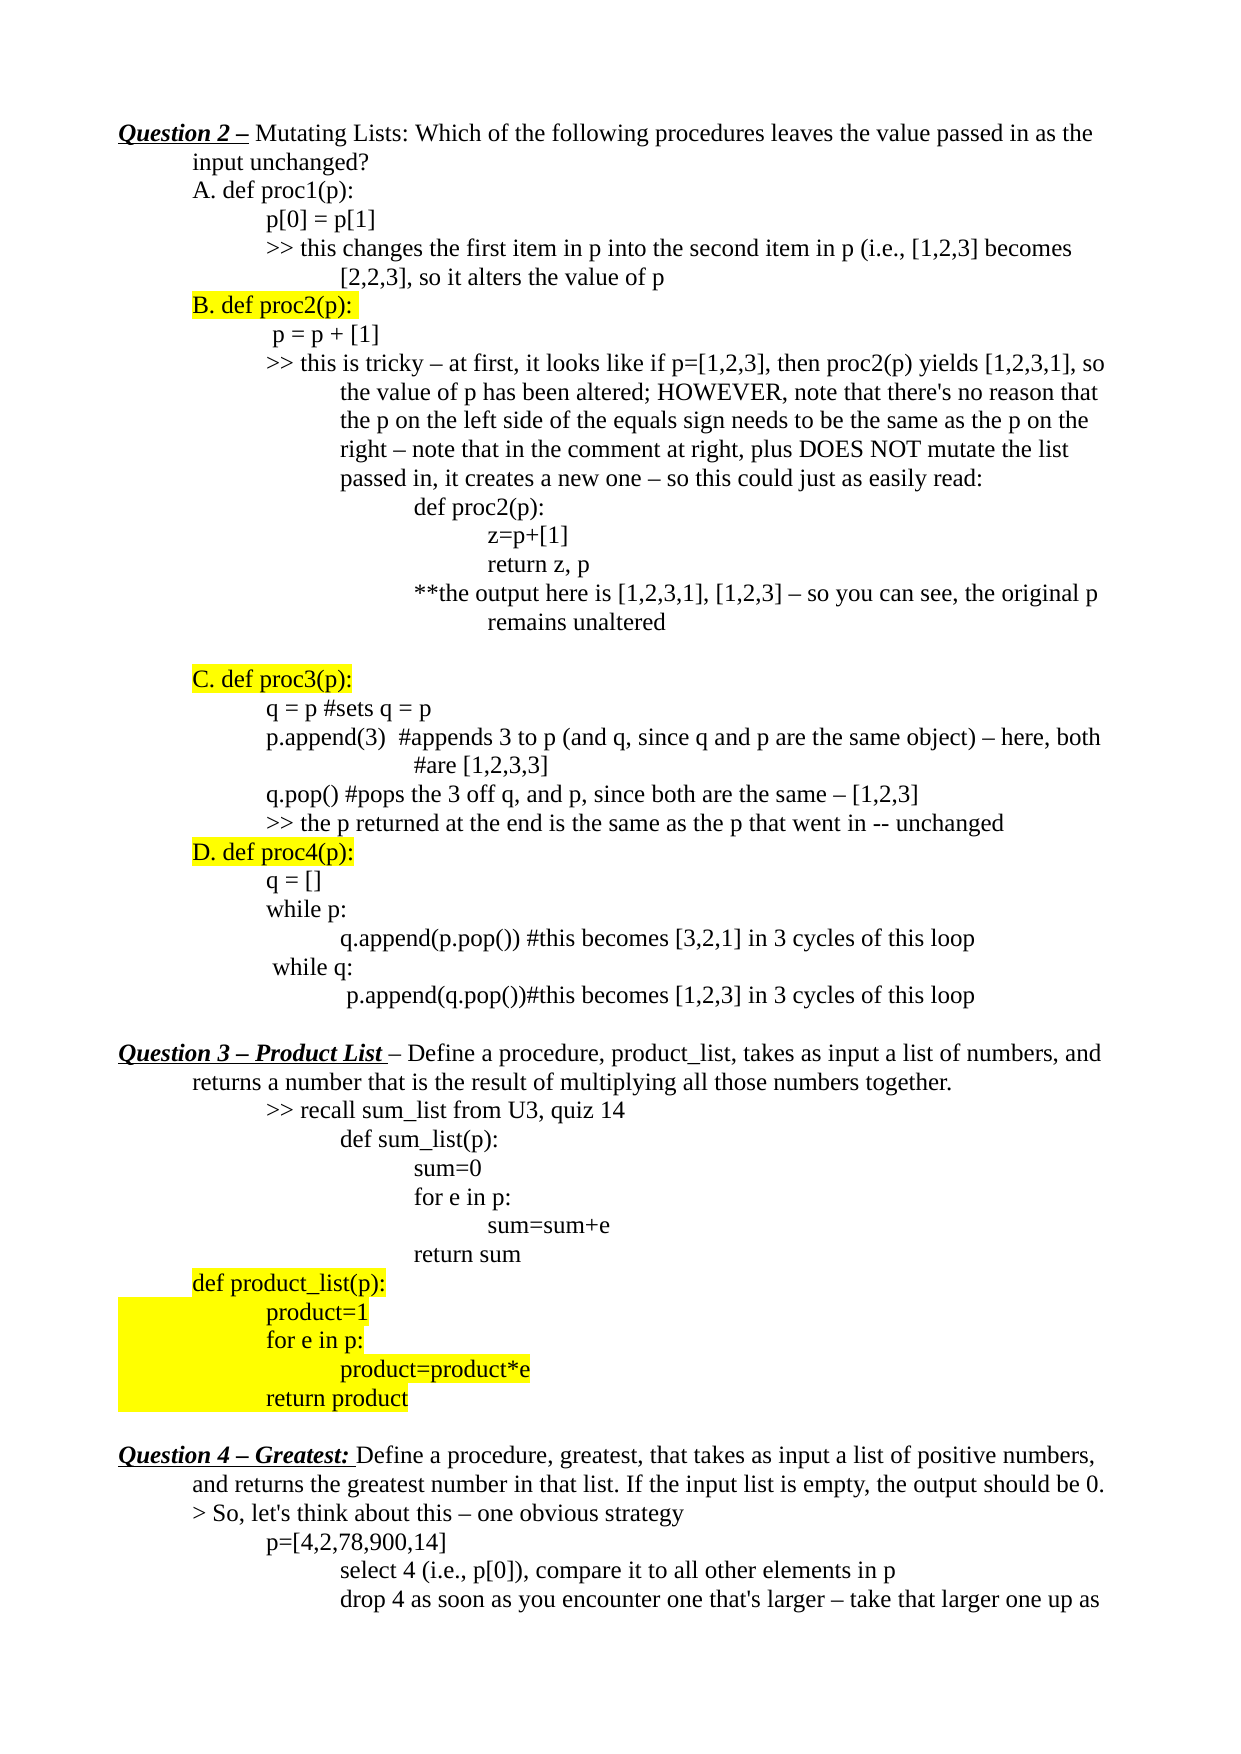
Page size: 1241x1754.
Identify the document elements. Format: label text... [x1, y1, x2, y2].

text while q: [118, 952, 1122, 981]
text return sum [118, 1239, 1122, 1268]
text def proc2(p): [118, 492, 1122, 521]
text q = p #sets q = p [118, 693, 1122, 722]
text sum=0 [118, 1153, 1122, 1182]
text C. def proc3(p): [118, 664, 1122, 693]
text product=1 [118, 1297, 1122, 1326]
text **the output here is [1,2,3,1], [1,2,3] – so you can see, the original p remains unaltered [118, 578, 1122, 636]
text p=[4,2,78,900,14] [118, 1527, 1122, 1556]
text product=product*e [118, 1354, 1122, 1383]
text while p: [118, 894, 1122, 923]
text >> this is tricky – at first, it looks like if p=[1,2,3], then proc2(p) yields [1,2,3,1], so the value of p has been altered; HOWEVER, note that there's no reason that the p on the left side of the equals sign needs to be the same as the p on the right – note that in the comment at right, plus DOES NOT mutate the list passed in, it creates a new one – so this could just as easily read: [118, 348, 1122, 492]
text def sum_list(p): [118, 1124, 1122, 1153]
text Question 4 – Greatest: Define a procedure, greatest, that takes as input a list of positive numbers, and returns the greatest number in that list. If the input list is empty, the output should be 0. [118, 1441, 1122, 1498]
text q.pop() #pops the 3 off q, and p, since both are the same – [1,2,3] [118, 779, 1122, 808]
text q.append(p.pop()) #this becomes [3,2,1] in 3 cycles of this loop [118, 923, 1122, 952]
text select 4 (i.e., p[0]), compare it to all other elements in p [118, 1556, 1122, 1584]
text Question 2 – Mutating Lists: Which of the following procedures leaves the value passed in as the input unchanged? [118, 118, 1122, 176]
text def product_list(p): [118, 1268, 1122, 1297]
text q = [] [118, 866, 1122, 894]
text > So, let's think about this – one obvious strategy [118, 1498, 1122, 1527]
text for e in p: [118, 1326, 1122, 1354]
text sum=sum+e [118, 1211, 1122, 1239]
text A. def proc1(p): [118, 176, 1122, 204]
text Question 3 – Product List – Define a procedure, product_list, takes as input a list of numbers, and returns a number that is the result of multiplying all those numbers together. [118, 1038, 1122, 1096]
text drop 4 as soon as you encounter one that's larger – take that larger one up as [118, 1584, 1122, 1613]
text >> the p returned at the end is the same as the p that went in -- unchanged [118, 808, 1122, 837]
text p.append(q.pop())#this becomes [1,2,3] in 3 cycles of this loop [118, 981, 1122, 1009]
text p.append(3) #appends 3 to p (and q, since q and p are the same object) – here, both #are [1,2,3,3] [118, 722, 1122, 779]
text D. def proc4(p): [118, 837, 1122, 866]
text >> this changes the first item in p into the second item in p (i.e., [1,2,3] becomes [2,2,3], so it alters the value of p [118, 233, 1122, 291]
text p[0] = p[1] [118, 204, 1122, 233]
text return product [118, 1383, 1122, 1412]
text B. def proc2(p): [118, 291, 1122, 319]
text p = p + [1] [118, 319, 1122, 348]
text for e in p: [118, 1182, 1122, 1211]
text return z, p [118, 549, 1122, 578]
text z=p+[1] [118, 521, 1122, 549]
text >> recall sum_list from U3, quiz 14 [118, 1096, 1122, 1124]
